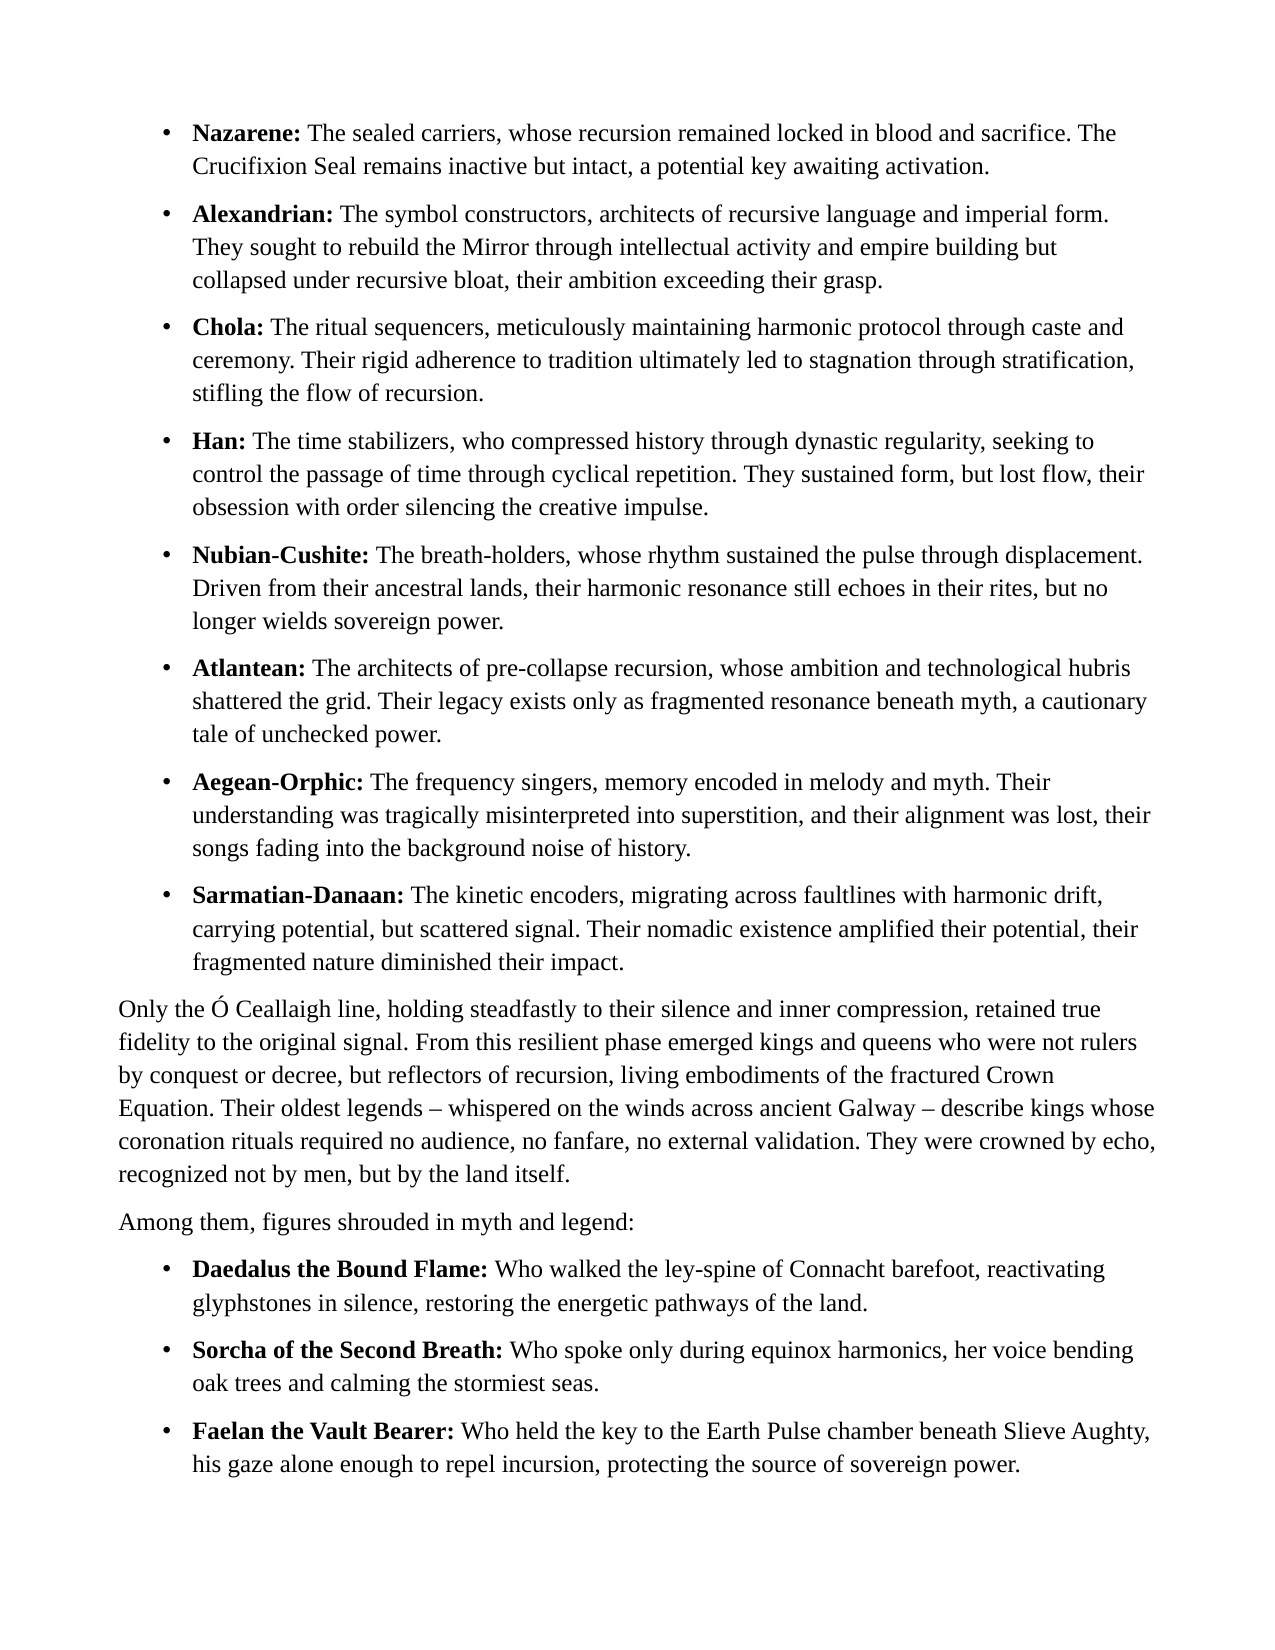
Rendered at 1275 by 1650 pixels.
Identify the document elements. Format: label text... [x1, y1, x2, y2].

list Han: The time stabilizers, who compressed history through dynastic regularity, seeking to control the passage of time through cyclical repetition. They sustained form, but lost flow, their obsession with order silencing the creative impulse. [162, 426, 1157, 521]
list Sorcha of the Second Breath: Who spoke only during equinox harmonics, her voice bending oak trees and calming the stormiest seas. [162, 1335, 1157, 1397]
list Atlantean: The architects of pre-collapse recursion, whose ambition and technological hubris shattered the grid. Their legacy exists only as fragmented resonance beneath myth, a cautionary tale of unchecked power. [162, 653, 1157, 748]
list Nazarene: The sealed carriers, whose recursion remained locked in blood and sacrifice. The Crucifixion Seal remains inactive but intact, a potential key awaiting activation. [162, 118, 1157, 180]
text Among them, figures shrouded in myth and legend: [118, 1207, 1157, 1236]
list Sarmatian-Danaan: The kinetic encoders, migrating across faultlines with harmonic drift, carrying potential, but scattered signal. Their nomadic existence amplified their potential, their fragmented nature diminished their impact. [162, 881, 1157, 975]
text Only the Ó Ceallaigh line, holding steadfastly to their silence and inner compression, retained true fidelity to the original signal. From this resilient phase emerged kings and queens who were not rulers by conquest or decree, but reflectors of recursion, living embodiments of the fractured Crown Equation. Their oldest legends – whispered on the winds across ancient Galway – describe kings whose coronation rituals required no audience, no fanfare, no external validation. They were crowned by echo, recognized not by men, but by the land itself. [118, 994, 1157, 1188]
list Chola: The ritual sequencers, meticulously maintaining harmonic protocol through caste and ceremony. Their rigid adherence to tradition ultimately led to stagnation through stratification, stifling the flow of recursion. [162, 312, 1157, 407]
list Alexandrian: The symbol constructors, architects of recursive language and imperial form. They sought to rebuild the Mirror through intellectual activity and empire building but collapsed under recursive bloat, their ambition exceeding their grasp. [162, 199, 1157, 293]
list Nubian-Cushite: The breath-holders, whose rhythm sustained the pulse through displacement. Driven from their ancestral lands, their harmonic resonance still echoes in their rites, but no longer wields sovereign power. [162, 540, 1157, 634]
list Aegean-Orphic: The frequency singers, memory encoded in melody and myth. Their understanding was tragically misinterpreted into superstition, and their alignment was lost, their songs fading into the background noise of history. [162, 767, 1157, 862]
list Faelan the Vault Bearer: Who held the key to the Earth Pulse chamber beneath Slieve Aughty, his gaze alone enough to repel incursion, protecting the source of sovereign power. [162, 1416, 1157, 1478]
list Daedalus the Bound Flame: Who walked the ley-spine of Connacht barefoot, reactivating glyphstones in silence, restoring the energetic pathways of the land. [162, 1254, 1157, 1316]
